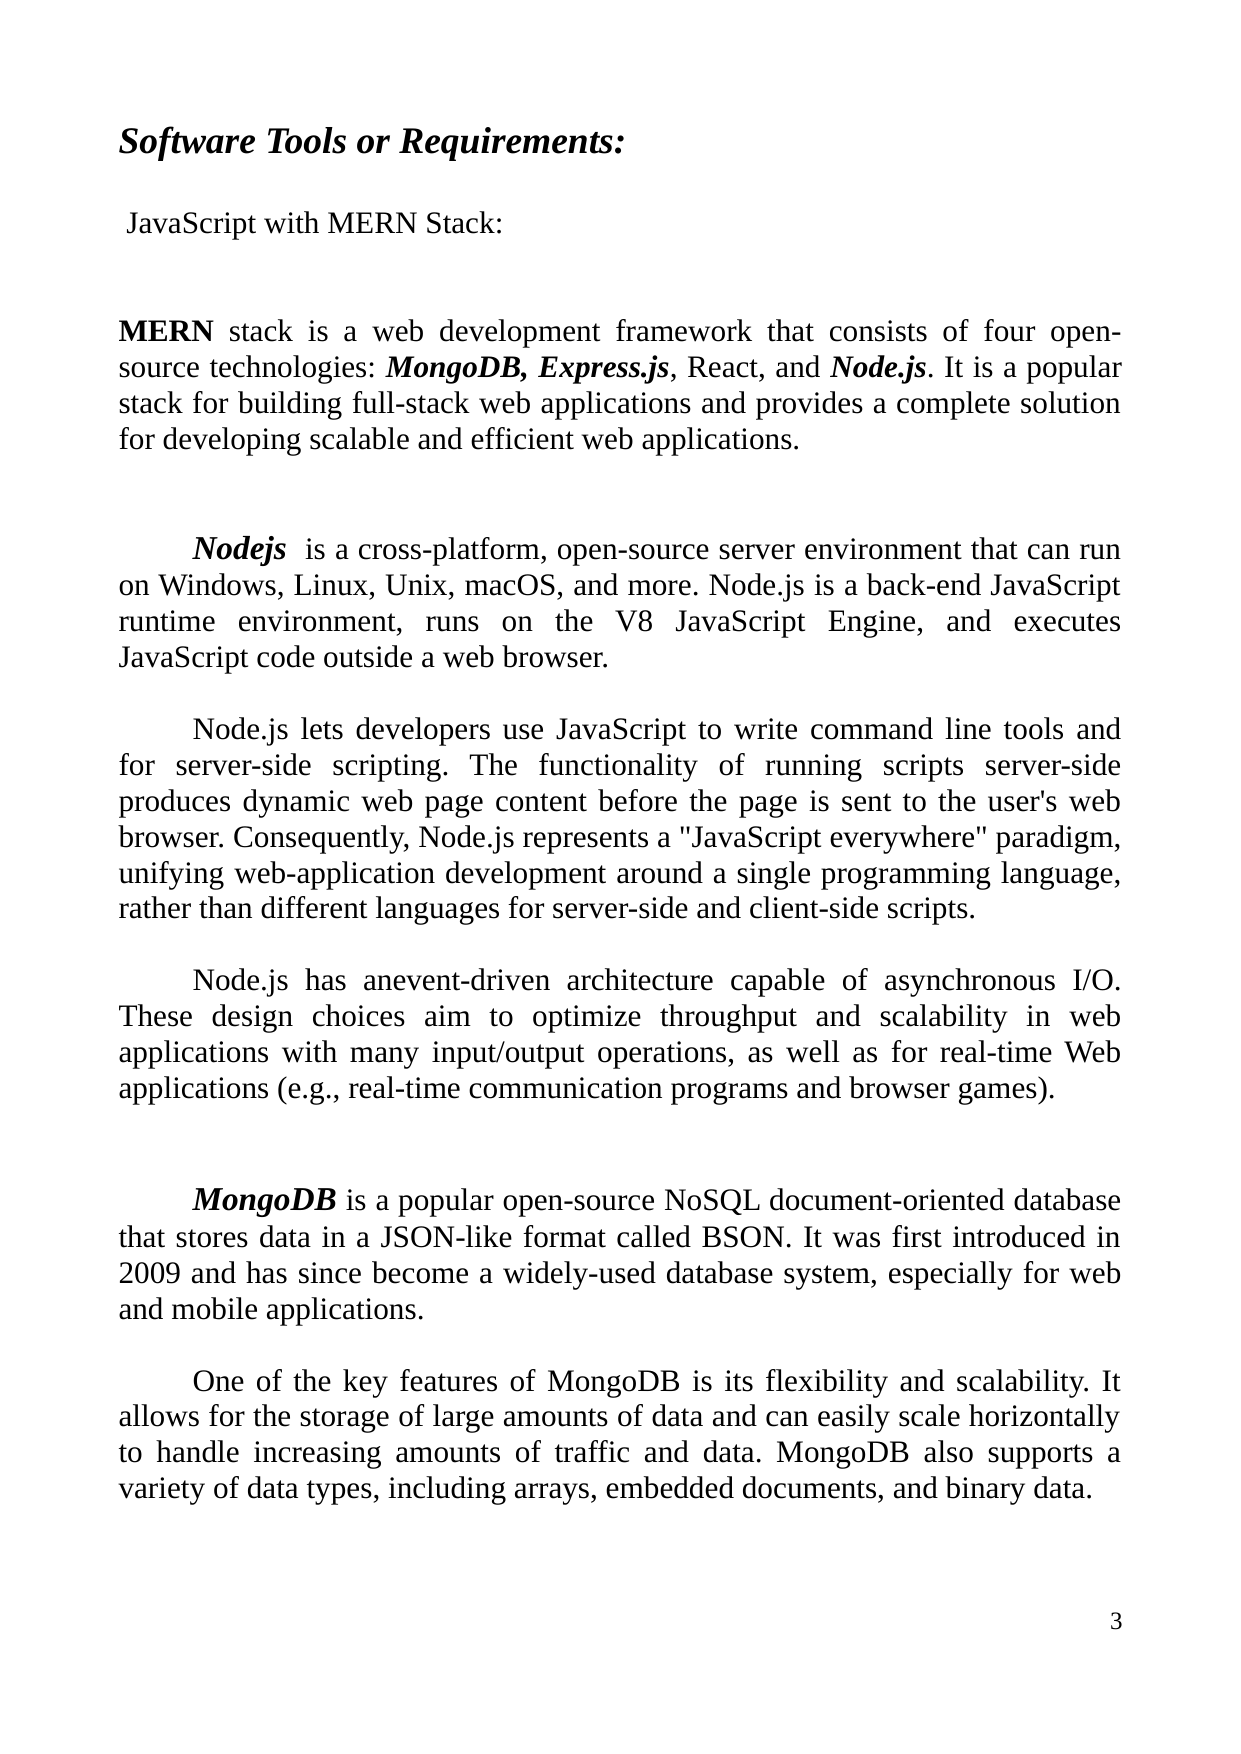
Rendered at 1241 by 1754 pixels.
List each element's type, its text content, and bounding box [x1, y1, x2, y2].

text MERN stack is a web development framework that consists of four open-source technologies: MongoDB, Express.js, React, and Node.js. It is a popular stack for building full-stack web applications and provides a complete solution for developing scalable and efficient web applications. [118, 312, 1122, 456]
text Nodejs is a cross-platform, open-source server environment that can run on Windows, Linux, Unix, macOS, and more. Node.js is a back-end JavaScript runtime environment, runs on the V8 JavaScript Engine, and executes JavaScript code outside a web browser. [118, 528, 1122, 674]
text Node.js has anevent-driven architecture capable of asynchronous I/O. These design choices aim to optimize throughput and scalability in web applications with many input/output operations, as well as for real-time Web applications (e.g., real-time communication programs and browser games). [118, 962, 1122, 1105]
text Node.js lets developers use JavaScript to write command line tools and for server-side scripting. The functionality of running scripts server-side produces dynamic web page content before the page is sent to the user's web browser. Consequently, Node.js represents a "JavaScript everywhere" paradigm, unifying web-application development around a single programming language, rather than different languages for server-side and client-side scripts. [118, 710, 1122, 926]
text One of the key features of MongoDB is its flexibility and scalability. It allows for the storage of large amounts of data and can easily scale horizontally to handle increasing amounts of traffic and data. MongoDB also supports a variety of data types, including arrays, embedded documents, and binary data. [118, 1362, 1122, 1506]
text MongoDB is a popular open-source NoSQL document-oriented database that stores data in a JSON-like format called BSON. It was first introduced in 2009 and has since become a widely-used database system, especially for web and mobile applications. [118, 1180, 1122, 1326]
text JavaScript with MERN Stack: [118, 204, 1122, 241]
text Software Tools or Requirements: [118, 118, 1122, 161]
